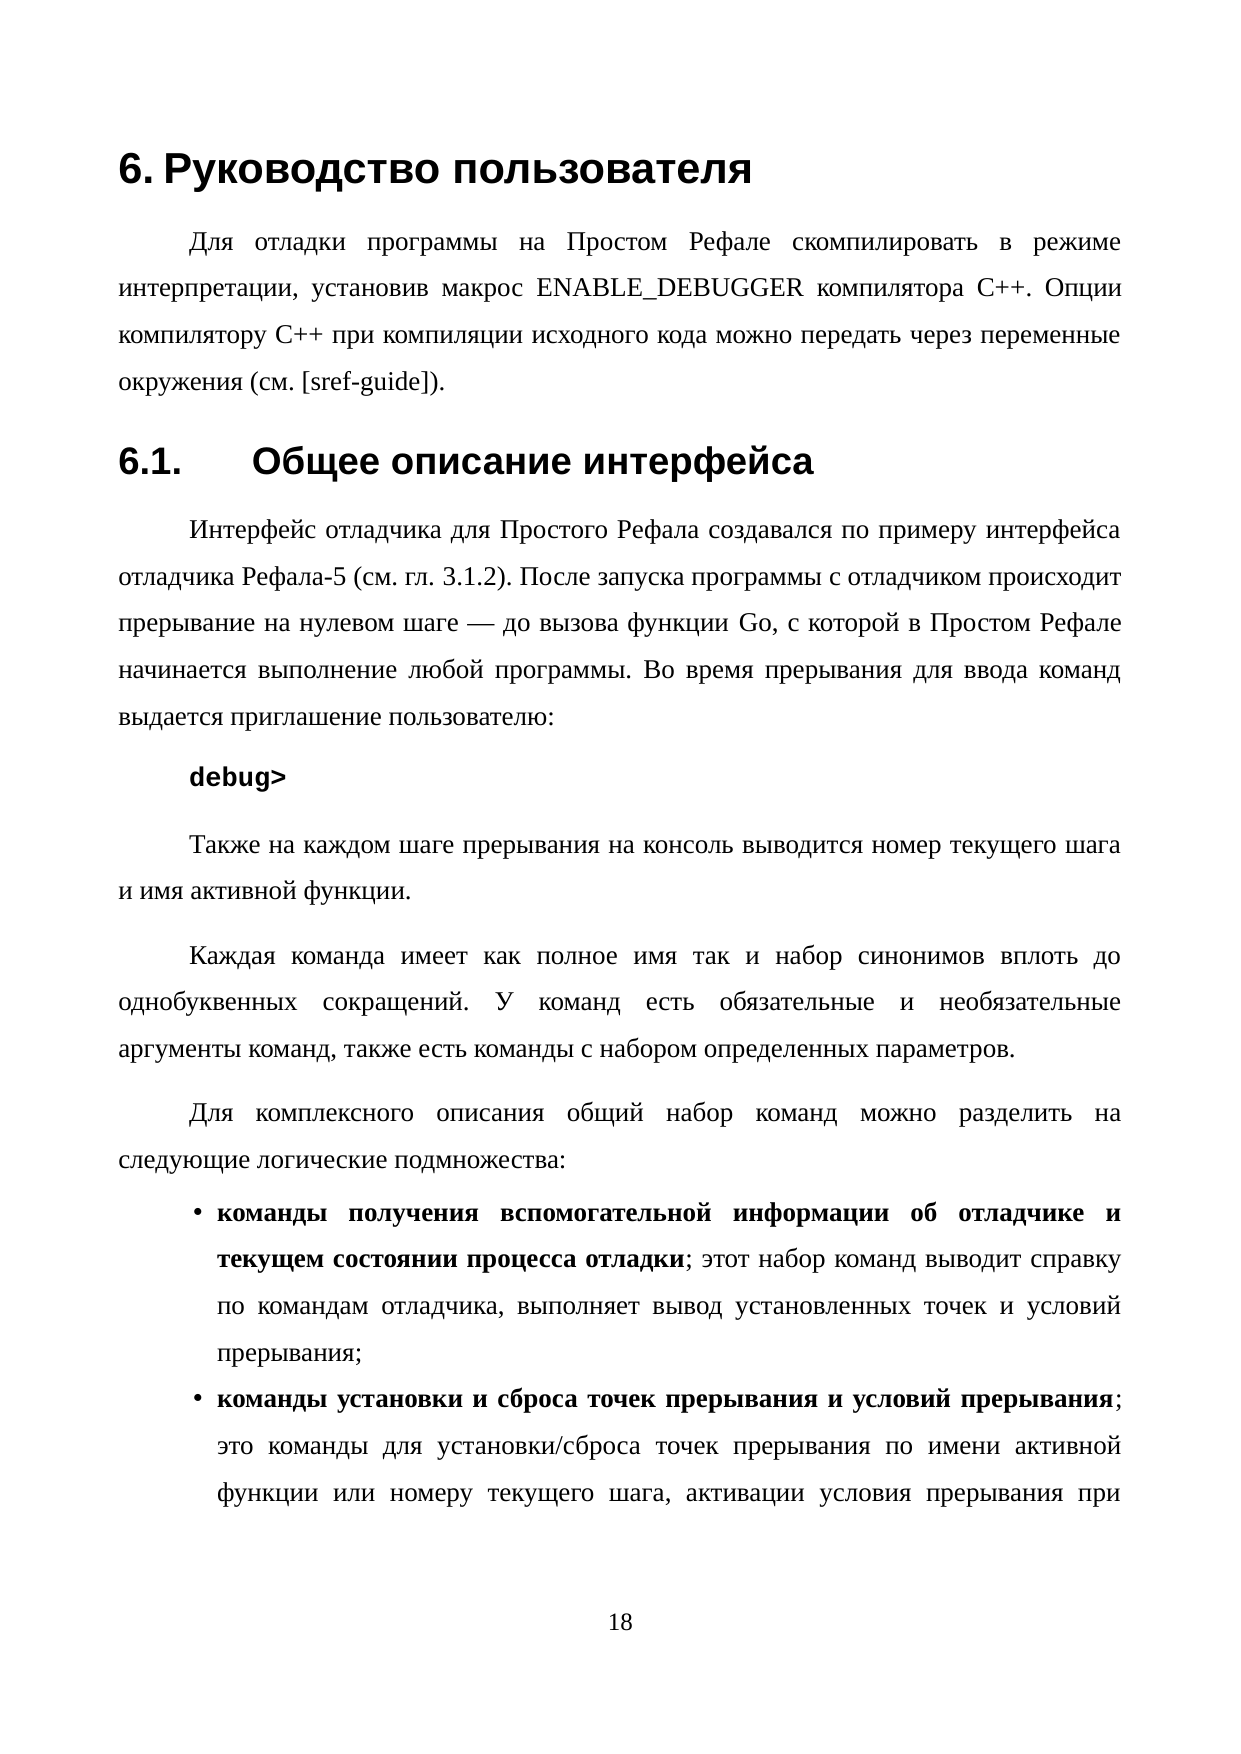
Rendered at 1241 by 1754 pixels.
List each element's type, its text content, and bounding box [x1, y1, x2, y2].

text Также на каждом шаге прерывания на консоль выводится номер текущего шага и имя активной функции. [118, 828, 1122, 906]
text Для комплексного описания общий набор команд можно разделить на следующие логические подмножества: [118, 1097, 1122, 1174]
list команды получения вспомогательной информации об отладчике и текущем состоянии процесса отладки; этот набор команд выводит справку по командам отладчика, выполняет вывод установленных точек и условий прерывания; [193, 1196, 1122, 1367]
subtitle Общее описание интерфейса [118, 438, 1122, 482]
text Интерфейс отладчика для Простого Рефала создавался по примеру интерфейса отладчика Рефала-5 (см. гл. 3.1.2). После запуска программы с отладчиком происходит прерывание на нулевом шаге — до вызова функции Go, с которой в Простом Рефале начинается выполнение любой программы. Во время прерывания для ввода команд выдается приглашение пользователю: [118, 513, 1122, 731]
list команды установки и сброса точек прерывания и условий прерывания; это команды для установки/сброса точек прерывания по имени активной функции или номеру текущего шага, активации условия прерывания при [193, 1383, 1122, 1507]
text Каждая команда имеет как полное имя так и набор синонимов вплоть до однобуквенных сокращений. У команд есть обязательные и необязательные аргументы команд, также есть команды с набором определенных параметров. [118, 939, 1122, 1063]
text Для отладки программы на Простом Рефале скомпилировать в режиме интерпретации, установив макрос ENABLE_DEBUGGER компилятора С++. Опции компилятору С++ при компиляции исходного кода можно передать через переменные окружения (см. [sref-guide]). [118, 225, 1122, 396]
text debug> [118, 764, 1122, 795]
subtitle Руководство пользователя [118, 143, 1122, 193]
